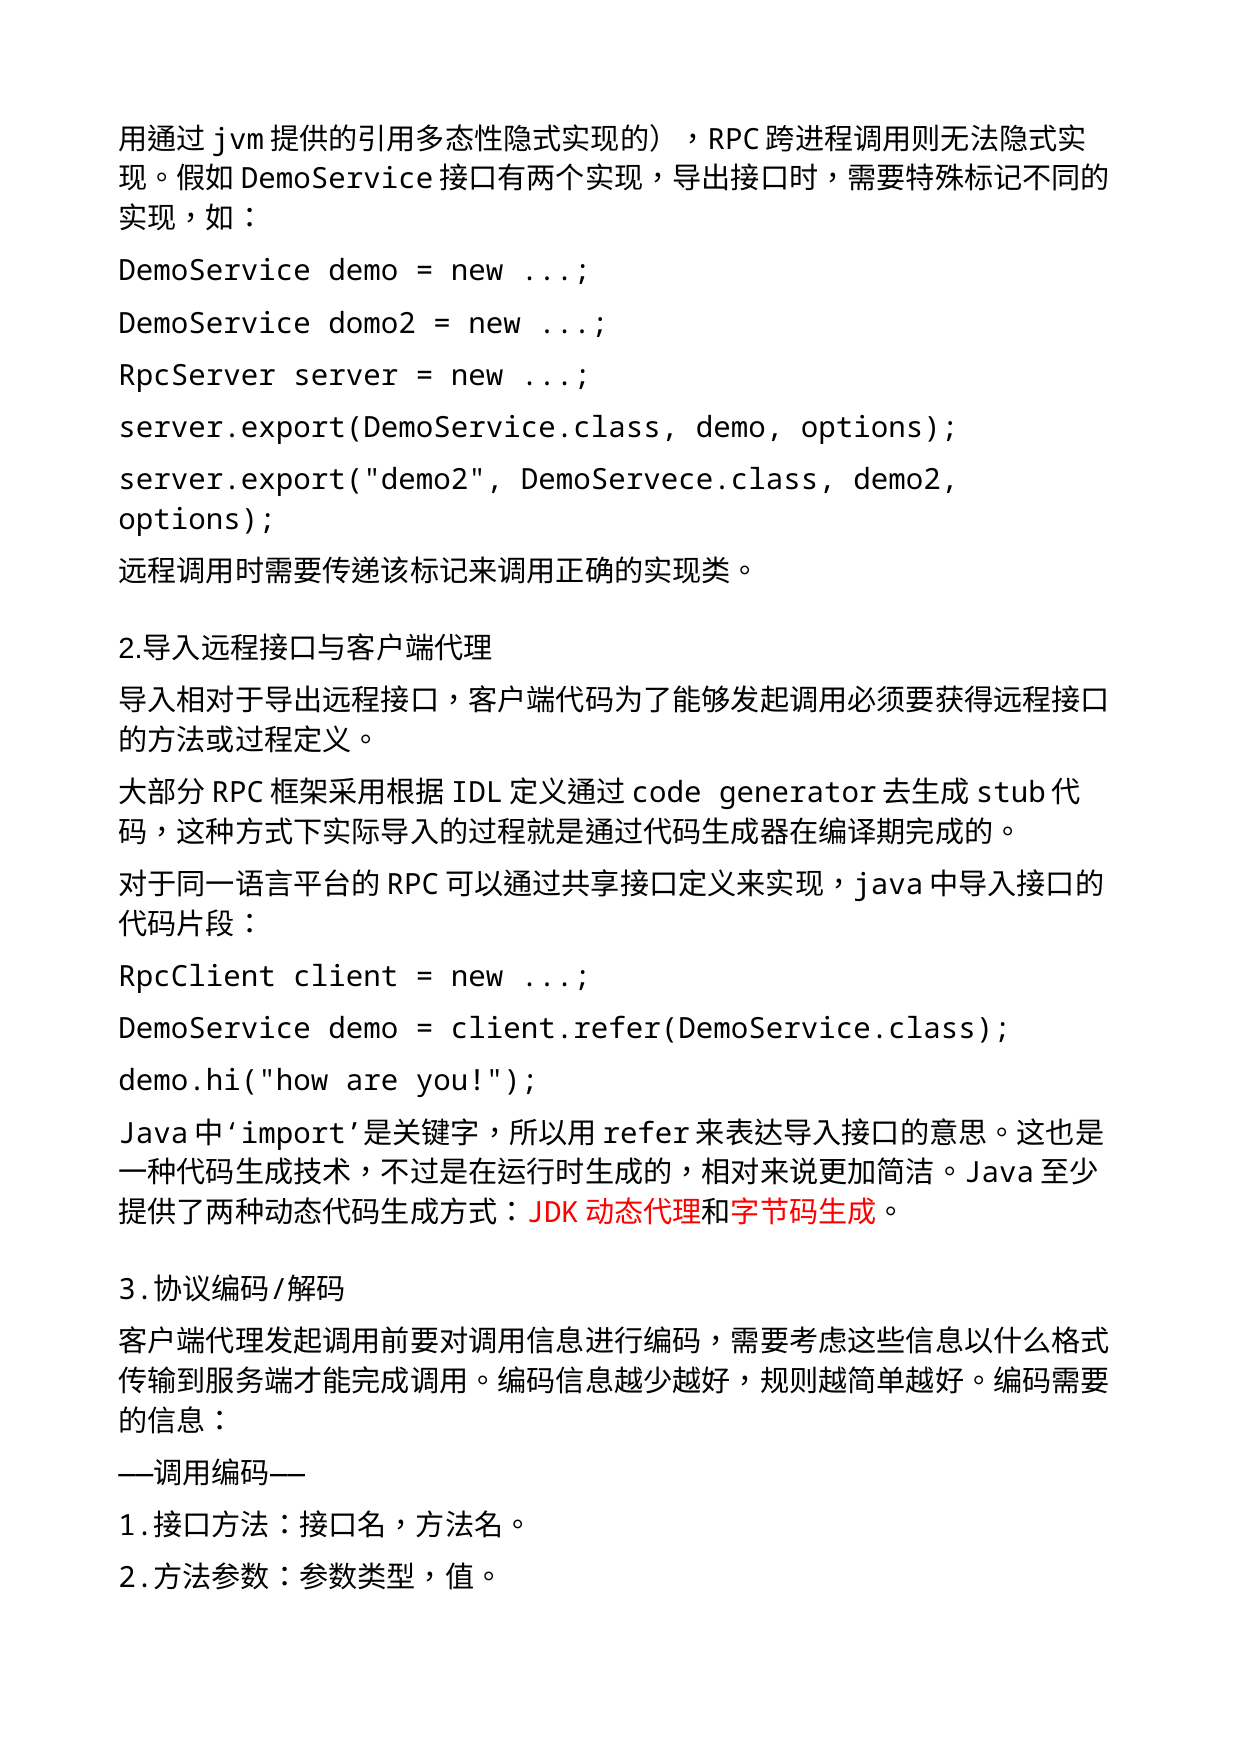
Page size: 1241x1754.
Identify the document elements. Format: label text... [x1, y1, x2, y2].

subtitle 2.导入远程接口与客户端代理 [118, 627, 1122, 667]
text 大部分RPC框架采用根据IDL定义通过code generator去生成stub代码，这种方式下实际导入的过程就是通过代码生成器在编译期完成的。 [118, 772, 1122, 851]
text 用通过jvm提供的引用多态性隐式实现的），RPC跨进程调用则无法隐式实现。假如DemoService接口有两个实现，导出接口时，需要特殊标记不同的实现，如： [118, 118, 1122, 237]
text DemoService demo = new ...; [118, 250, 1122, 289]
text demo.hi("how are you!"); [118, 1060, 1122, 1099]
text DemoService demo = client.refer(DemoService.class); [118, 1007, 1122, 1047]
text 客户端代理发起调用前要对调用信息进行编码，需要考虑这些信息以什么格式传输到服务端才能完成调用。编码信息越少越好，规则越简单越好。编码需要的信息： [118, 1321, 1122, 1440]
subtitle 3.协议编码/解码 [118, 1268, 1122, 1308]
text DemoService domo2 = new ...; [118, 302, 1122, 342]
text 2.方法参数：参数类型，值。 [118, 1557, 1122, 1596]
text RpcServer server = new ...; [118, 354, 1122, 394]
text server.export(DemoService.class, demo, options); [118, 406, 1122, 446]
text 1.接口方法：接口名，方法名。 [118, 1504, 1122, 1544]
text ——调用编码—— [118, 1452, 1122, 1492]
text 远程调用时需要传递该标记来调用正确的实现类。 [118, 550, 1122, 590]
text 对于同一语言平台的RPC可以通过共享接口定义来实现，java中导入接口的代码片段： [118, 863, 1122, 943]
text RpcClient client = new ...; [118, 955, 1122, 995]
text 导入相对于导出远程接口，客户端代码为了能够发起调用必须要获得远程接口的方法或过程定义。 [118, 680, 1122, 759]
text Java中‘import’是关键字，所以用refer来表达导入接口的意思。这也是一种代码生成技术，不过是在运行时生成的，相对来说更加简洁。Java至少提供了两种动态代码生成方式：JDK动态代理和字节码生成。 [118, 1112, 1122, 1231]
text server.export("demo2", DemoServece.class, demo2, options); [118, 458, 1122, 538]
